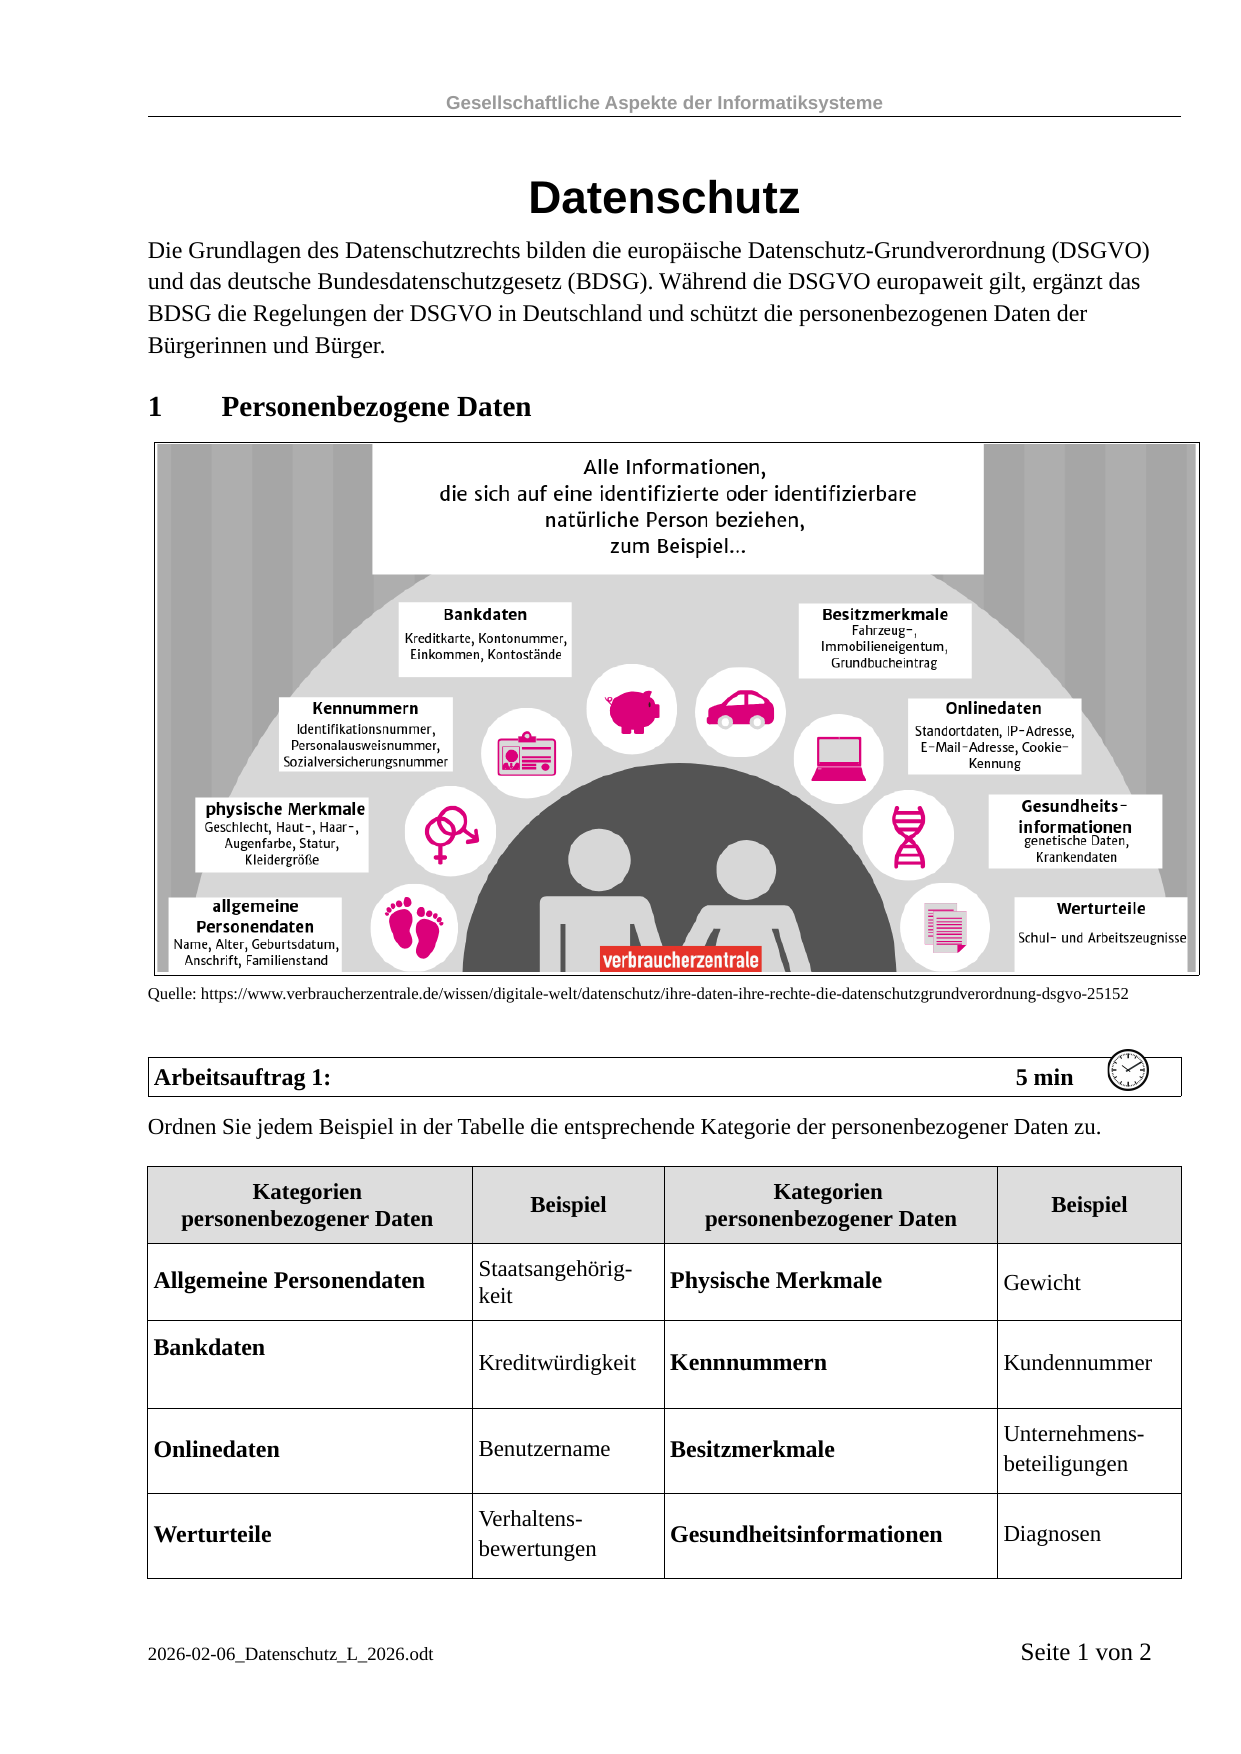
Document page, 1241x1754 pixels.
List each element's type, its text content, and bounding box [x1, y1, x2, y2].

table_cell Benutzername [473, 1409, 664, 1492]
text Arbeitsauftrag 1: 5 min [149, 1058, 1181, 1096]
table_cell Staatsangehörig-keit [473, 1244, 664, 1320]
table_cell Allgemeine Personendaten [148, 1244, 472, 1320]
table_header Kategorien personenbezogener Daten [665, 1167, 997, 1243]
table_cell Gesundheitsinformationen [665, 1494, 997, 1577]
table_cell Werturteile [148, 1494, 472, 1577]
text Ordnen Sie jedem Beispiel in der Tabelle die entsprechende Kategorie der personenbezogener Daten zu. [148, 1113, 1181, 1139]
table_cell Kundennummer [998, 1321, 1181, 1408]
table_header Beispiel [998, 1167, 1181, 1243]
table_cell Unternehmens-beteiligungen [998, 1409, 1181, 1492]
text Quelle: https://www.verbraucherzentrale.de/wissen/digitale-welt/datenschutz/ihre-daten-ihre-rechte-die-datenschutzgrundverordnung-dsgvo-25152 [148, 428, 1181, 1003]
text [155, 443, 1199, 975]
table_cell Kennnummern [665, 1321, 997, 1408]
table_cell Diagnosen [998, 1494, 1181, 1577]
table_cell Verhaltens-bewertungen [473, 1494, 664, 1577]
table_cell Bankdaten [148, 1321, 472, 1408]
table_cell Besitzmerkmale [665, 1409, 997, 1492]
table_cell Kreditwürdigkeit [473, 1321, 664, 1408]
table_cell Onlinedaten [148, 1409, 472, 1492]
text Die Grundlagen des Datenschutzrechts bilden die europäische Datenschutz-Grundverordnung (DSGVO) und das deutsche Bundesdatenschutzgesetz (BDSG). Während die DSGVO europaweit gilt, ergänzt das BDSG die Regelungen der DSGVO in Deutschland und schützt die personenbezogenen Daten der Bürgerinnen und Bürger. [148, 236, 1181, 358]
picture [1107, 1049, 1149, 1091]
table_cell Gewicht [998, 1244, 1181, 1320]
table_header Kategorien personenbezogener Daten [148, 1167, 472, 1243]
title Datenschutz [148, 171, 1181, 223]
subtitle Personenbezogene Daten [148, 389, 1181, 422]
table_cell Physische Merkmale [665, 1244, 997, 1320]
table_header Beispiel [473, 1167, 664, 1243]
picture [157, 444, 1196, 972]
